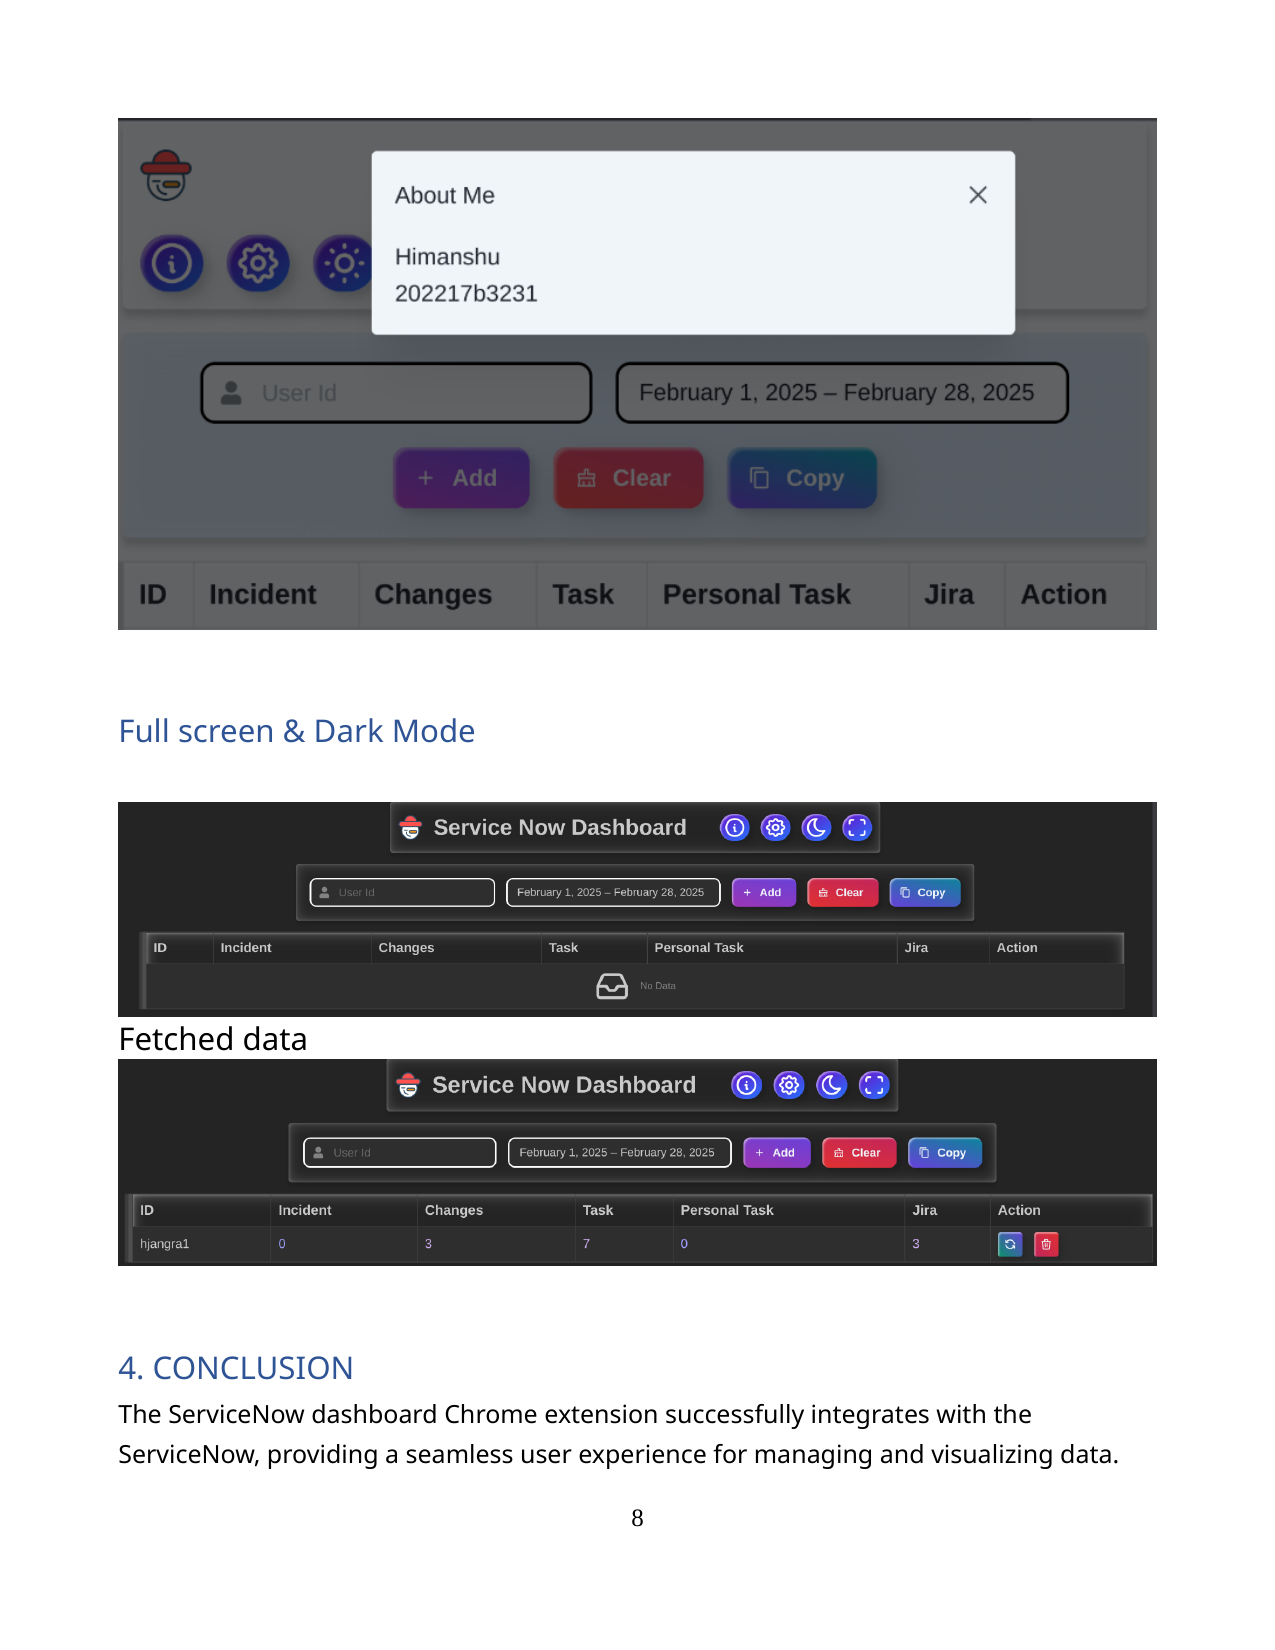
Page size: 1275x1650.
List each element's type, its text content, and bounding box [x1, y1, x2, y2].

subtitle Full screen & Dark Mode [118, 709, 1157, 752]
picture [118, 1059, 1157, 1266]
picture [118, 802, 1157, 1017]
text The ServiceNow dashboard Chrome extension successfully integrates with the ServiceNow, providing a seamless user experience for managing and visualizing data. [118, 1397, 1157, 1470]
subtitle 4. CONCLUSION [118, 1346, 1157, 1389]
text Fetched data [118, 1017, 1157, 1059]
picture [118, 118, 1157, 630]
